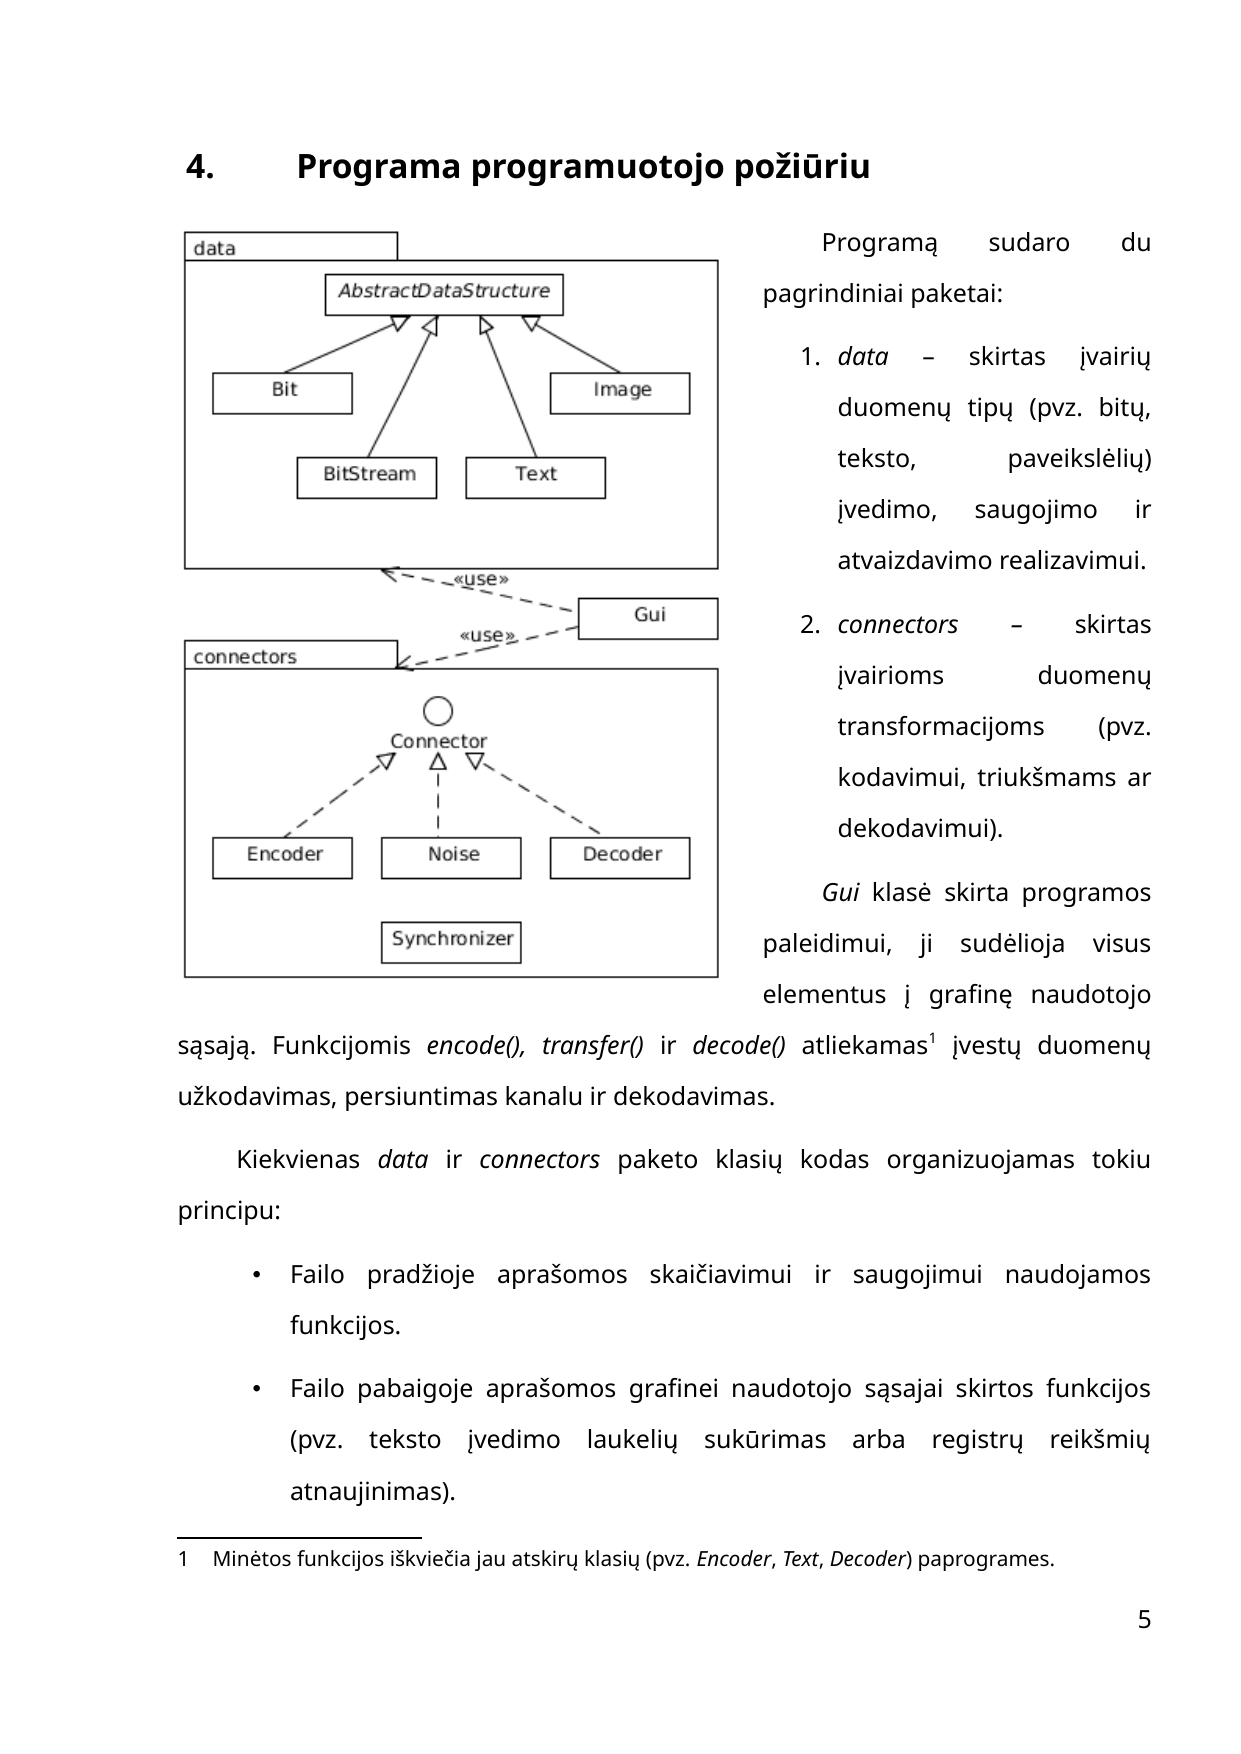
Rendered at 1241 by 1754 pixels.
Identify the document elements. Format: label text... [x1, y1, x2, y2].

text Kiekvienas data ir connectors paketo klasių kodas organizuojamas tokiu principu: [177, 1142, 1152, 1227]
list Failo pabaigoje aprašomos grafinei naudotojo sąsajai skirtos funkcijos (pvz. teksto įvedimo laukelių sukūrimas arba registrų reikšmių atnaujinimas). [252, 1371, 1152, 1507]
text Programą sudaro du pagrindiniai paketai: [733, 224, 1152, 309]
list connectors – skirtas įvairioms duomenų transformacijoms (pvz. kodavimui, triukšmams ar dekodavimui). [733, 606, 1152, 845]
text Minėtos funkcijos iškviečia jau atskirų klasių (pvz. Encoder, Text, Decoder) paprogrames. [177, 1544, 1152, 1572]
list data – skirtas įvairių duomenų tipų (pvz. bitų, teksto, paveikslėlių) įvedimo, saugojimo ir atvaizdavimo realizavimui. [733, 339, 1152, 577]
subtitle Programa programuotojo požiūriu [177, 143, 1152, 189]
list Failo pradžioje aprašomos skaičiavimui ir saugojimui naudojamos funkcijos. [252, 1256, 1152, 1342]
picture [175, 224, 733, 986]
text Gui klasė skirta programos paleidimui, ji sudėlioja visus elementus į grafinę naudotojo sąsają. Funkcijomis encode(), transfer() ir decode() atliekamas įvestų duomenų užkodavimas, persiuntimas kanalu ir dekodavimas. [177, 874, 1152, 1112]
